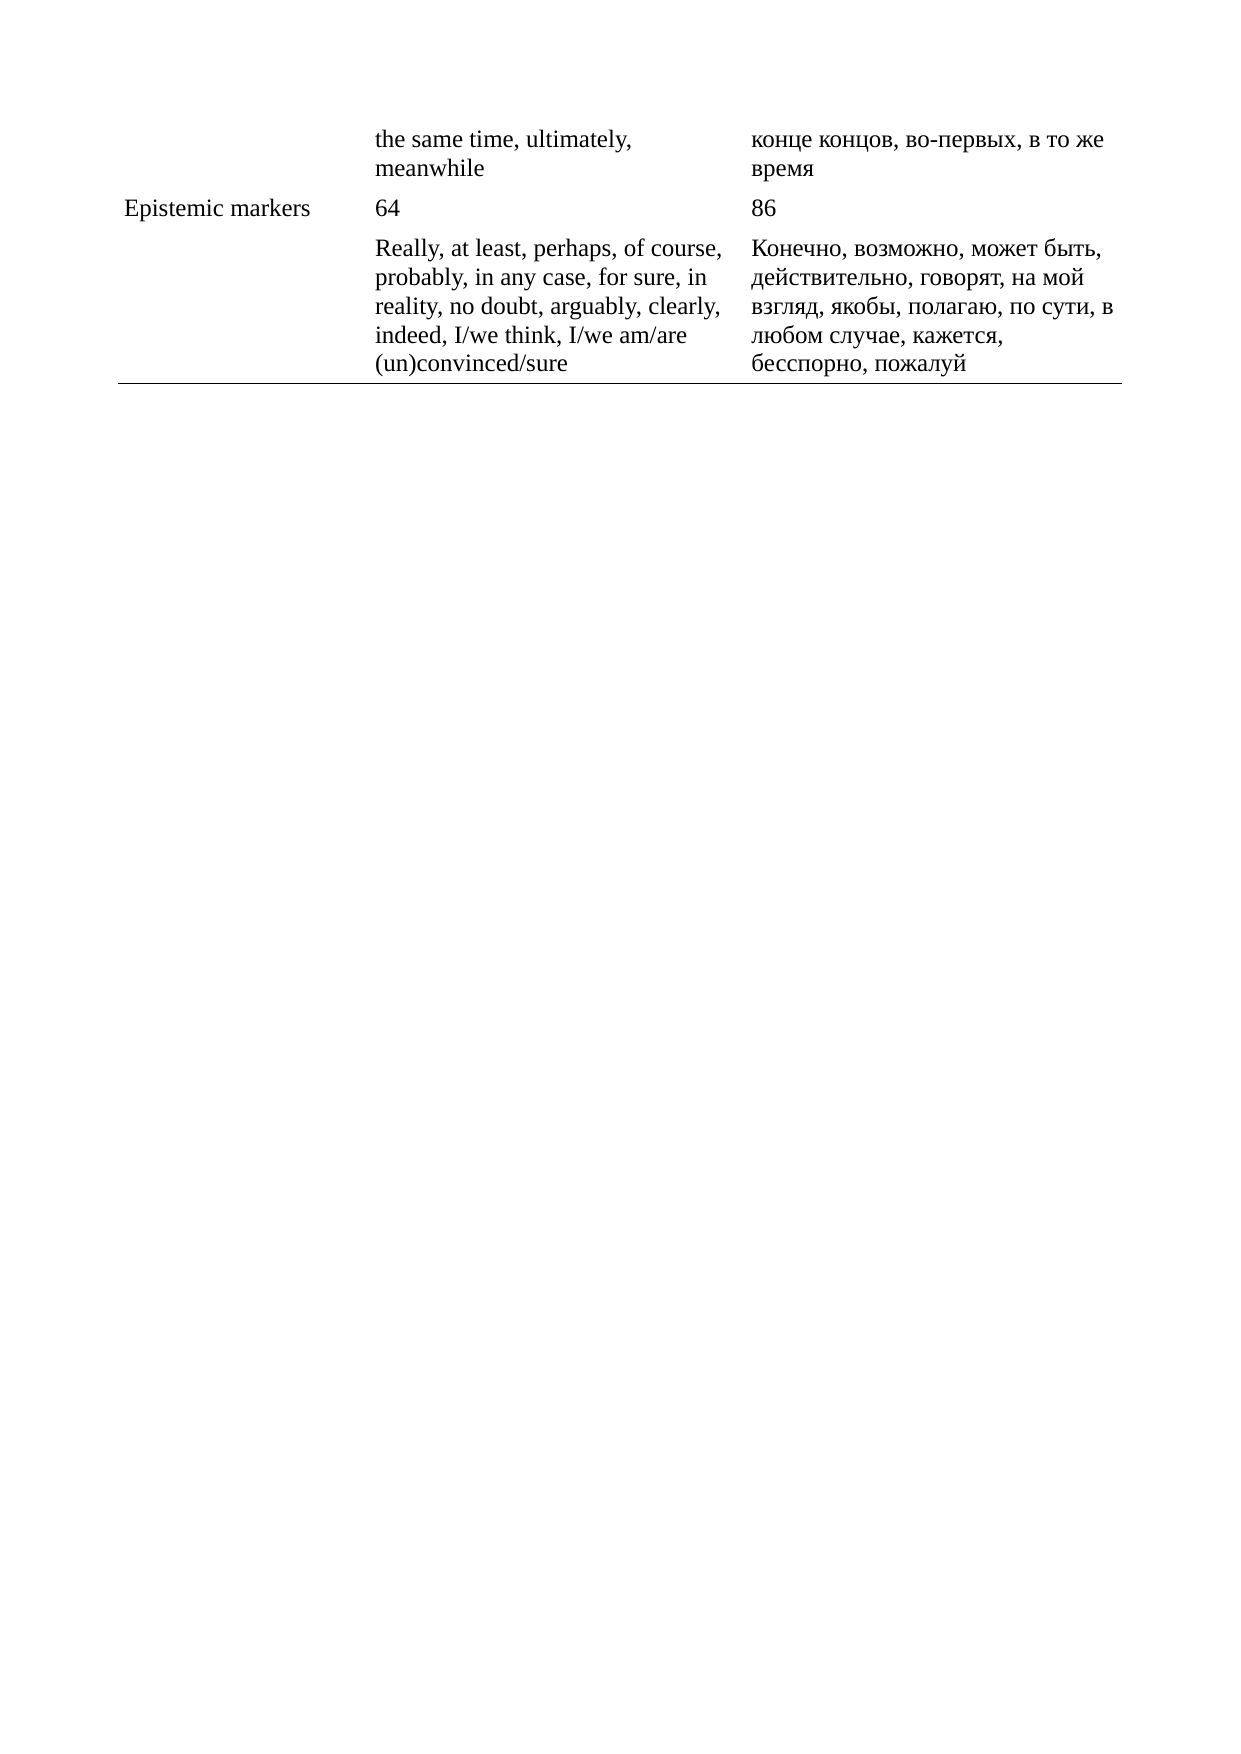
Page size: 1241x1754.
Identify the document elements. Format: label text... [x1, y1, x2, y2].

table_cell the same time, ultimately, meanwhile [369, 118, 746, 187]
table_cell Really, at least, perhaps, of course, probably, in any case, for sure, in reality, no doubt, arguably, clearly, indeed, I/we think, I/we am/are (un)convinced/sure [369, 227, 746, 383]
table_cell конце концов, во-первых, в то же время [746, 118, 1122, 187]
table_cell Конечно, возможно, может быть, действительно, говорят, на мой взгляд, якобы, полагаю, по сути, в любом случае, кажется, бесспорно, пожалуй [746, 227, 1122, 383]
table_cell 64 [369, 187, 746, 227]
table_cell [118, 118, 369, 187]
table_cell 86 [746, 187, 1122, 227]
table_cell Epistemic markers [118, 187, 369, 383]
